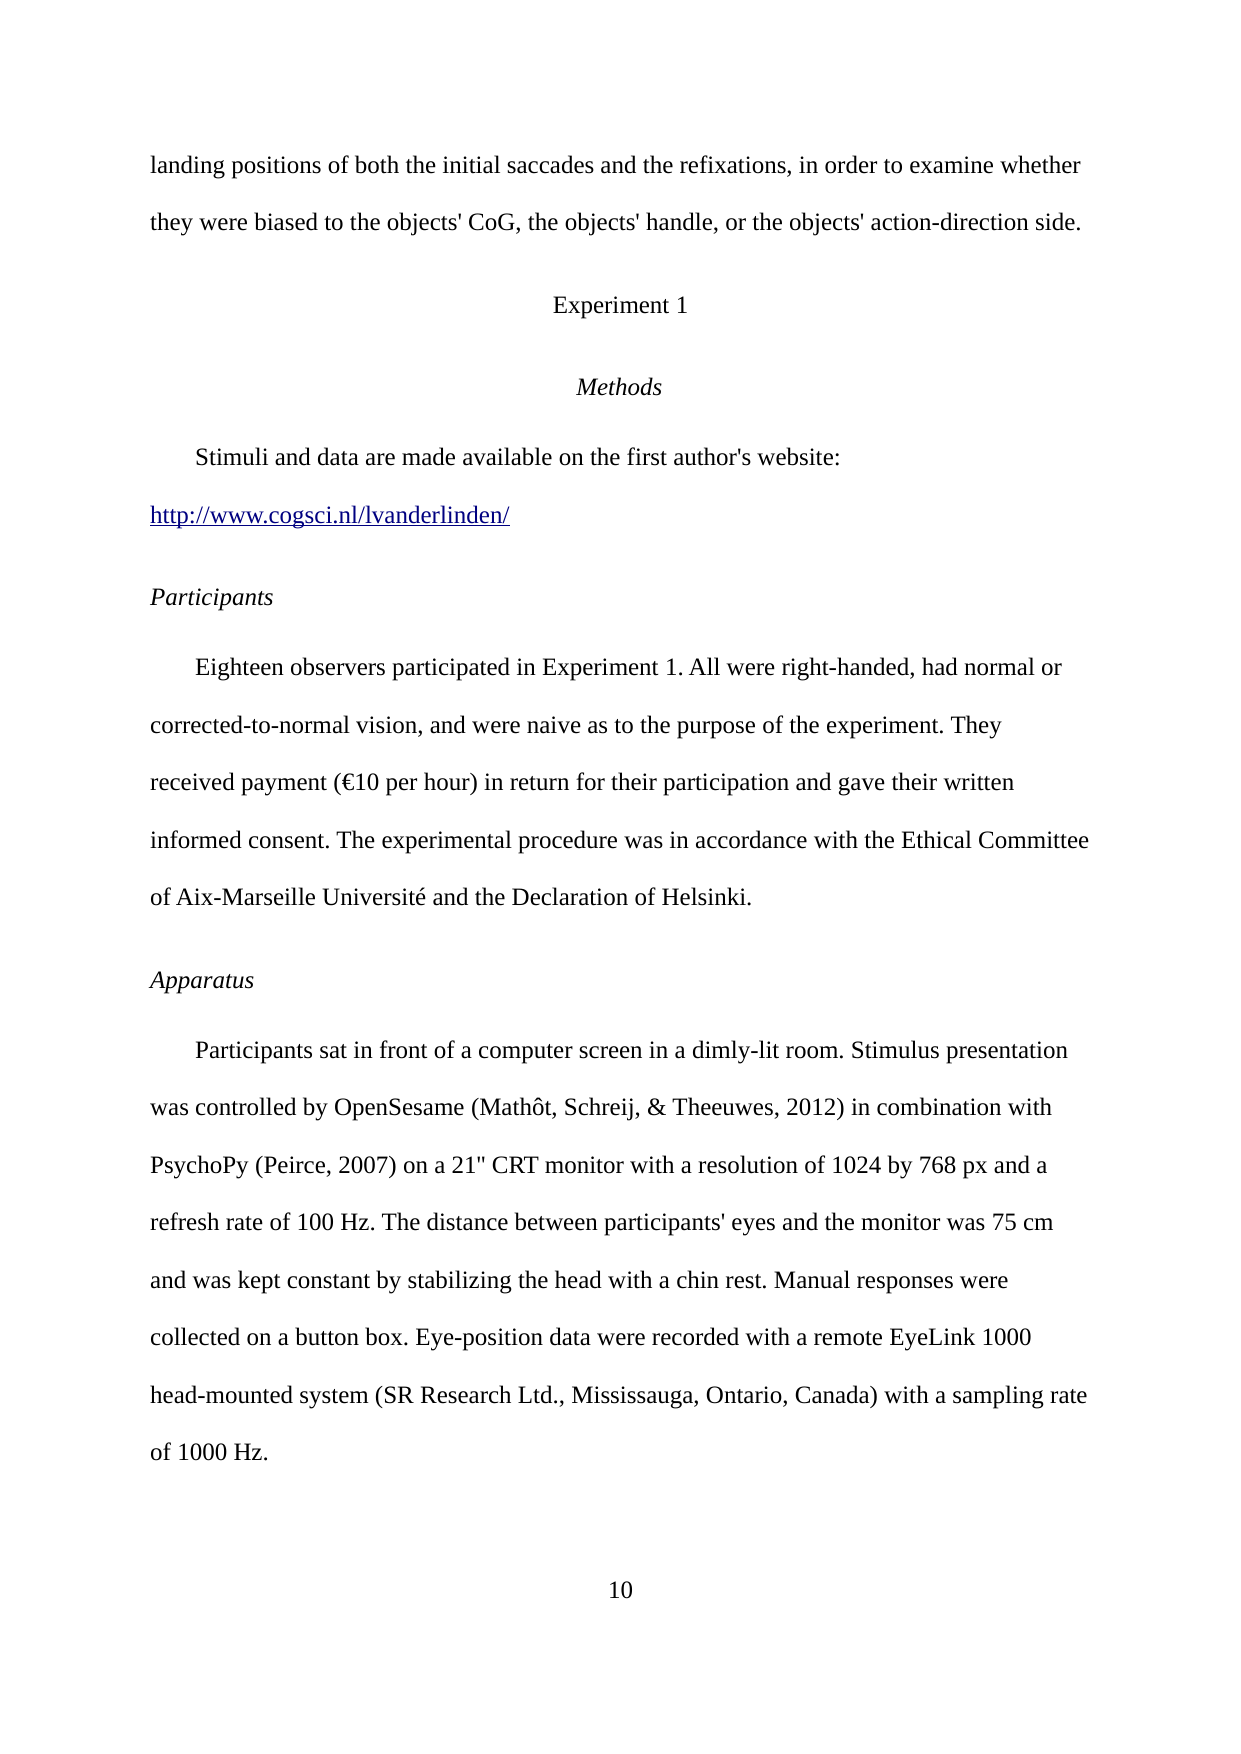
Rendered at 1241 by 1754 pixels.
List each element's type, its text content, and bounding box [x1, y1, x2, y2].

text Participants sat in front of a computer screen in a dimly-lit room. Stimulus presentation was controlled by OpenSesame (Mathôt, Schreij, & Theeuwes, 2012) in combination with PsychoPy (Peirce, 2007) on a 21'' CRT monitor with a resolution of 1024 by 768 px and a refresh rate of 100 Hz. The distance between participants' eyes and the monitor was 75 cm and was kept constant by stabilizing the head with a chin rest. Manual responses were collected on a button box. Eye-position data were recorded with a remote EyeLink 1000 head-mounted system (SR Research Ltd., Mississauga, Ontario, Canada) with a sampling rate of 1000 Hz. [150, 1035, 1091, 1466]
text Stimuli and data are made available on the first author's website: http://www.cogsci.nl/lvanderlinden/ [150, 442, 1091, 529]
subtitle Participants [150, 582, 1091, 611]
text landing positions of both the initial saccades and the refixations, in order to examine whether they were biased to the objects' CoG, the objects' handle, or the objects' action-direction side. [150, 150, 1091, 236]
subtitle Experiment 1 [150, 290, 1091, 319]
text Eighteen observers participated in Experiment 1. All were right-handed, had normal or corrected-to-normal vision, and were naive as to the purpose of the experiment. They received payment (€10 per hour) in return for their participation and gave their written informed consent. The experimental procedure was in accordance with the Ethical Committee of Aix-Marseille Université and the Declaration of Helsinki. [150, 652, 1091, 911]
subtitle Apparatus [150, 965, 1091, 994]
subtitle Methods [150, 372, 1091, 401]
